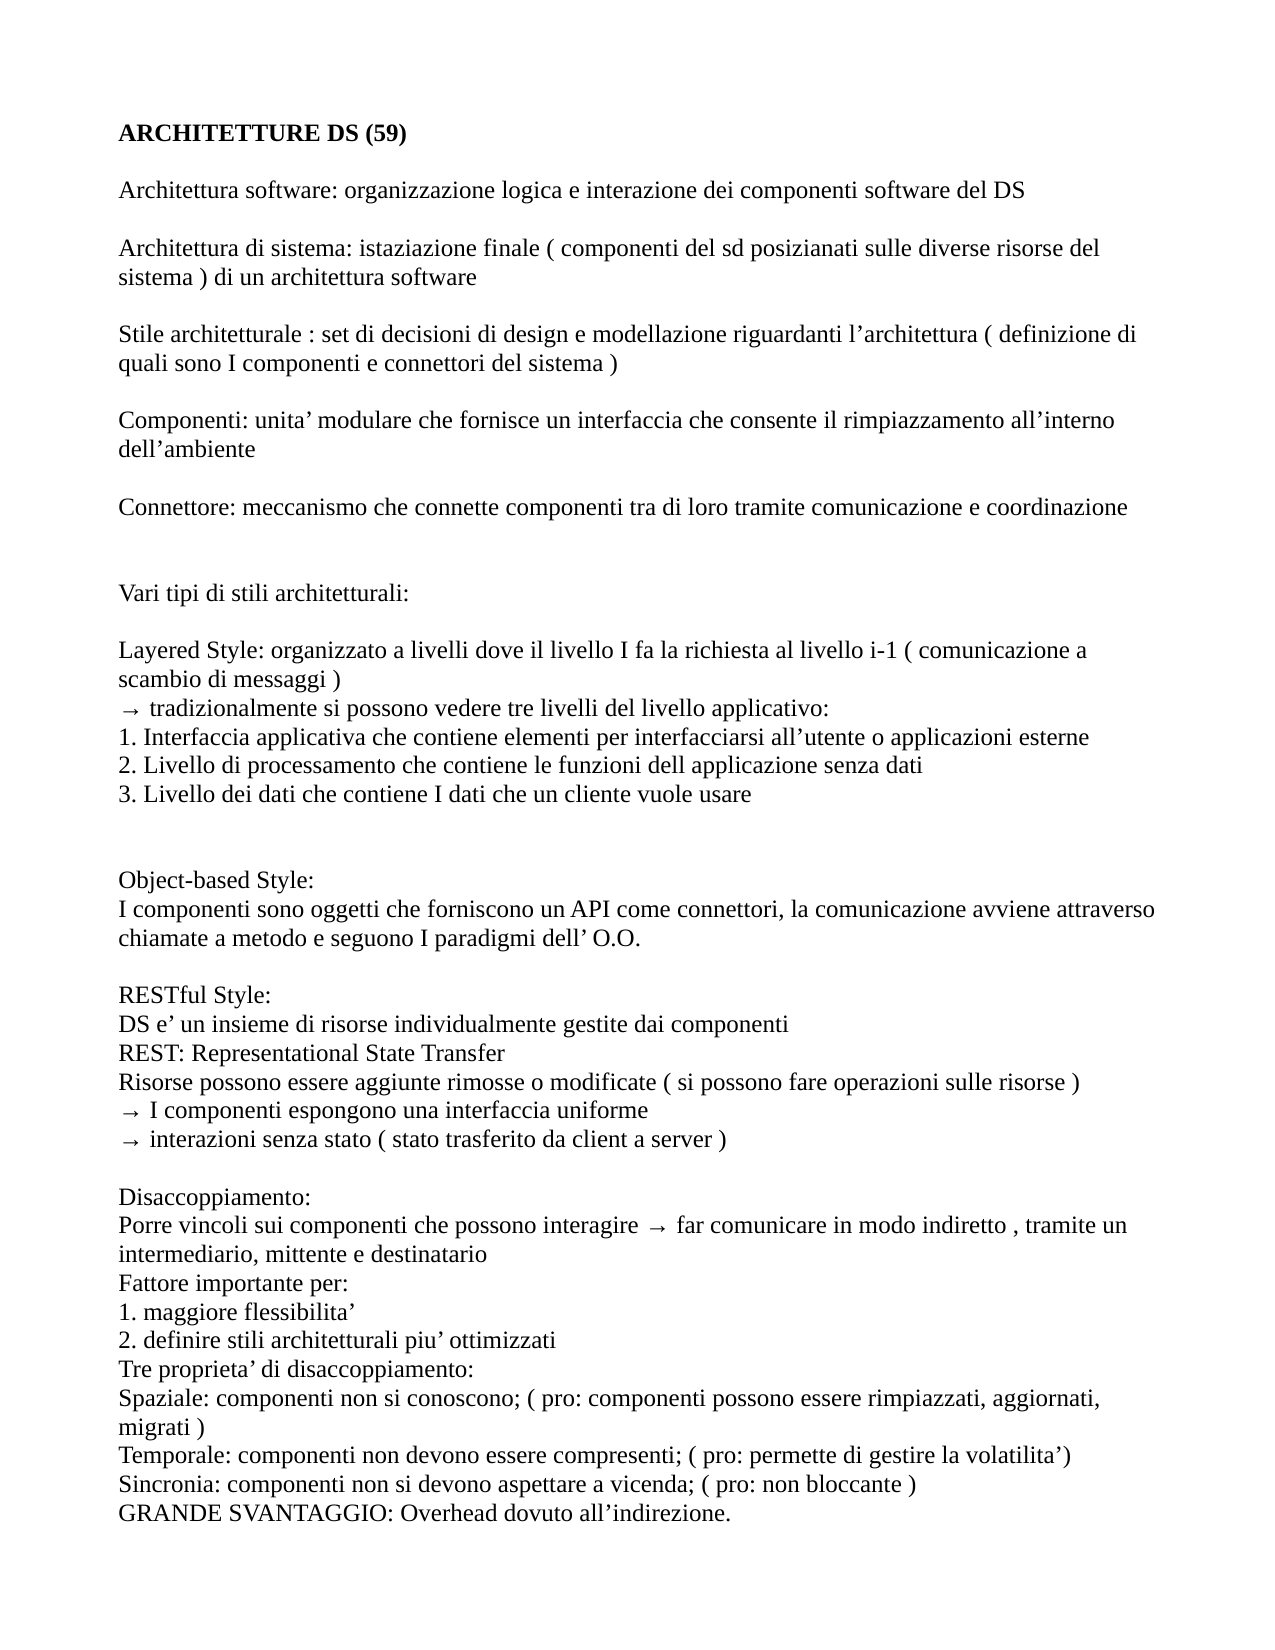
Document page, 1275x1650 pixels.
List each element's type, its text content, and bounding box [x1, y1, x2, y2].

text Spaziale: componenti non si conoscono; ( pro: componenti possono essere rimpiazzati, aggiornati, migrati ) [118, 1383, 1157, 1441]
text Risorse possono essere aggiunte rimosse o modificate ( si possono fare operazioni sulle risorse ) [118, 1067, 1157, 1096]
text 1. maggiore flessibilita’ [118, 1297, 1157, 1326]
text REST: Representational State Transfer [118, 1038, 1157, 1067]
text DS e’ un insieme di risorse individualmente gestite dai componenti [118, 1009, 1157, 1038]
text RESTful Style: [118, 981, 1157, 1009]
text Fattore importante per: [118, 1268, 1157, 1297]
text → interazioni senza stato ( stato trasferito da client a server ) [118, 1124, 1157, 1153]
text I componenti sono oggetti che forniscono un API come connettori, la comunicazione avviene attraverso chiamate a metodo e seguono I paradigmi dell’ O.O. [118, 894, 1157, 952]
text 2. Livello di processamento che contiene le funzioni dell applicazione senza dati [118, 751, 1157, 779]
text Componenti: unita’ modulare che fornisce un interfaccia che consente il rimpiazzamento all’interno dell’ambiente [118, 406, 1157, 463]
text Tre proprieta’ di disaccoppiamento: [118, 1354, 1157, 1383]
text 2. definire stili architetturali piu’ ottimizzati [118, 1326, 1157, 1354]
text ARCHITETTURE DS (59) [118, 118, 1157, 147]
text Temporale: componenti non devono essere compresenti; ( pro: permette di gestire la volatilita’) [118, 1441, 1157, 1469]
text Stile architetturale : set di decisioni di design e modellazione riguardanti l’architettura ( definizione di quali sono I componenti e connettori del sistema ) [118, 319, 1157, 377]
text Object-based Style: [118, 866, 1157, 894]
text GRANDE SVANTAGGIO: Overhead dovuto all’indirezione. [118, 1498, 1157, 1527]
text Sincronia: componenti non si devono aspettare a vicenda; ( pro: non bloccante ) [118, 1469, 1157, 1498]
text Porre vincoli sui componenti che possono interagire → far comunicare in modo indiretto , tramite un intermediario, mittente e destinatario [118, 1211, 1157, 1268]
text Vari tipi di stili architetturali: [118, 578, 1157, 607]
text Layered Style: organizzato a livelli dove il livello I fa la richiesta al livello i-1 ( comunicazione a scambio di messaggi ) [118, 636, 1157, 693]
text Architettura di sistema: istaziazione finale ( componenti del sd posizianati sulle diverse risorse del sistema ) di un architettura software [118, 233, 1157, 291]
text Architettura software: organizzazione logica e interazione dei componenti software del DS [118, 176, 1157, 204]
text Connettore: meccanismo che connette componenti tra di loro tramite comunicazione e coordinazione [118, 492, 1157, 521]
text 3. Livello dei dati che contiene I dati che un cliente vuole usare [118, 779, 1157, 808]
text 1. Interfaccia applicativa che contiene elementi per interfacciarsi all’utente o applicazioni esterne [118, 722, 1157, 751]
text → tradizionalmente si possono vedere tre livelli del livello applicativo: [118, 693, 1157, 722]
text Disaccoppiamento: [118, 1182, 1157, 1211]
text → I componenti espongono una interfaccia uniforme [118, 1096, 1157, 1124]
